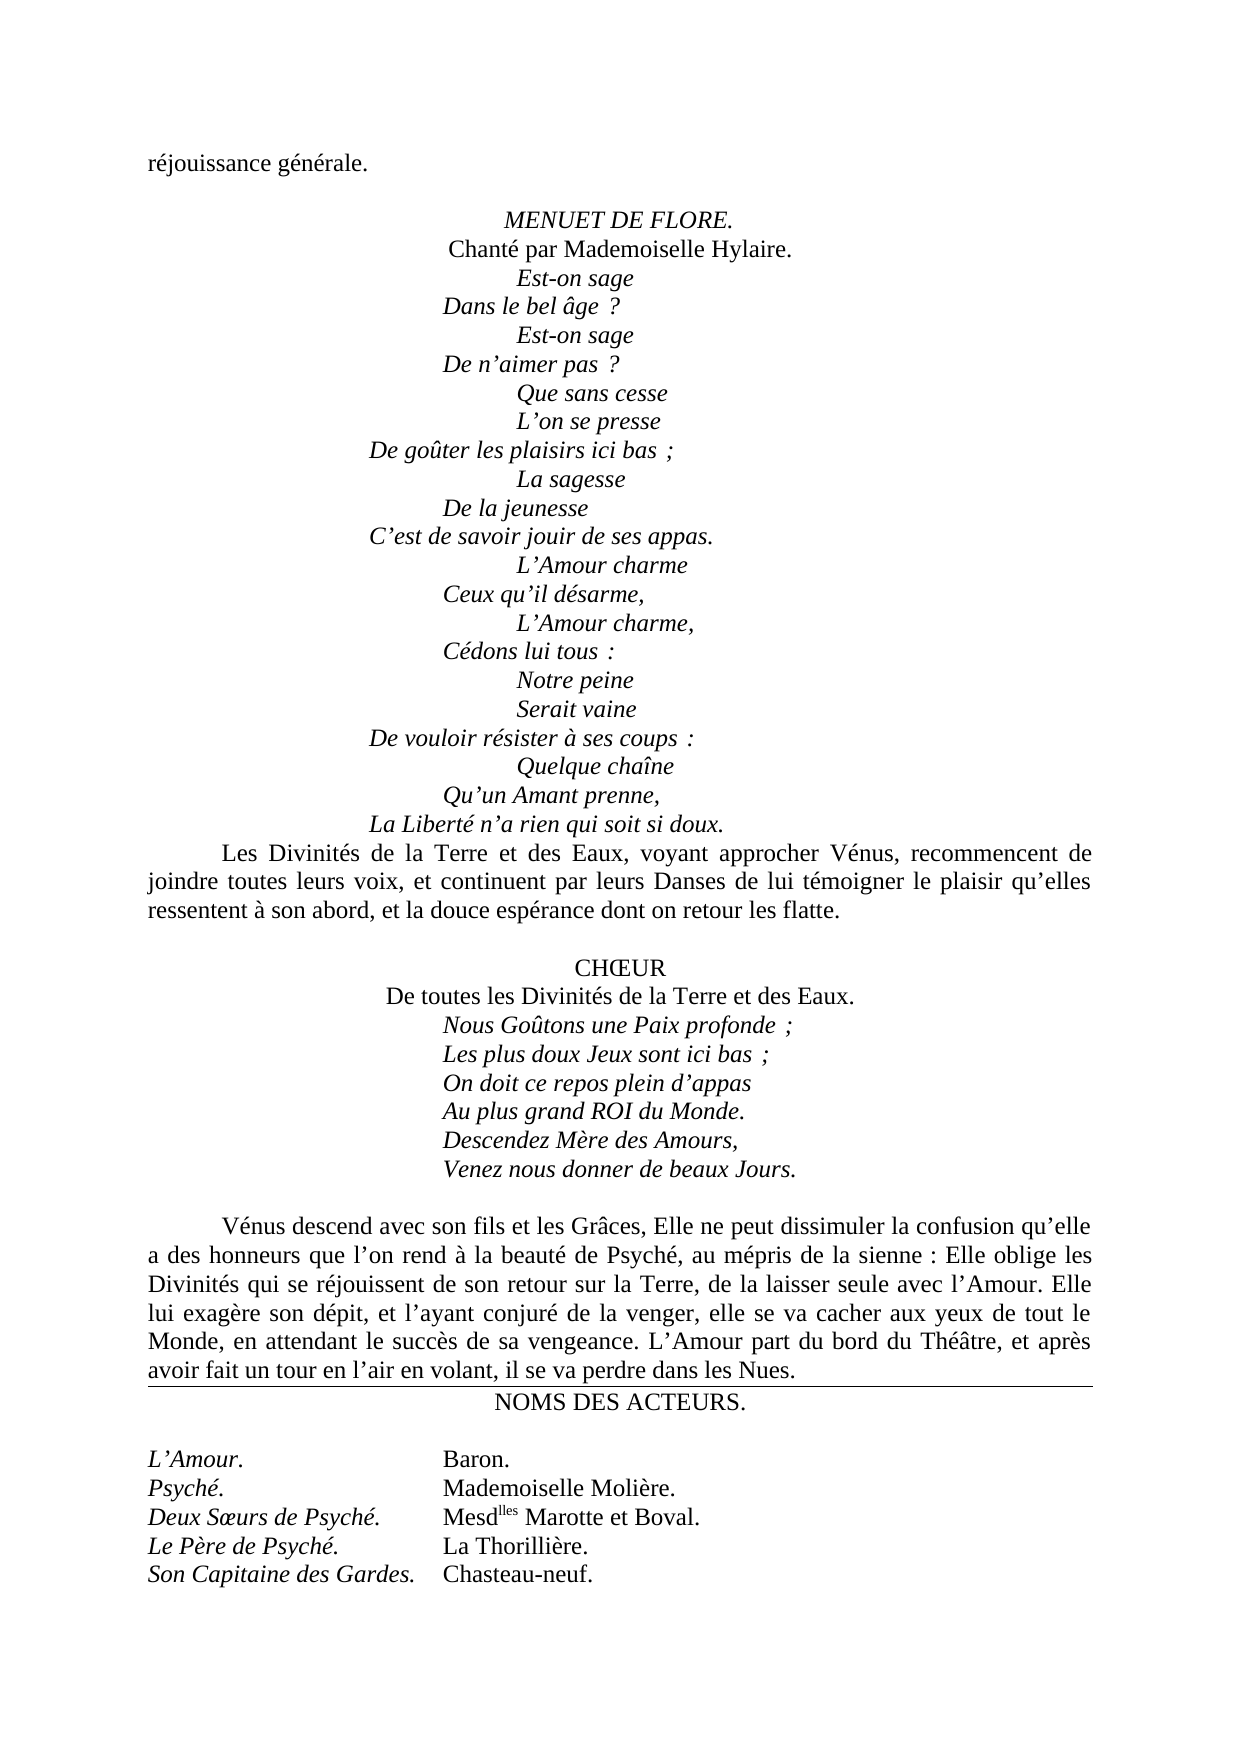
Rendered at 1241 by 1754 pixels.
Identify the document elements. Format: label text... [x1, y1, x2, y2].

text Psyché. Mademoiselle Molière. [148, 1473, 1093, 1502]
text L’on se presse [148, 406, 1093, 435]
text Que sans cesse [148, 378, 1093, 406]
text Nous Goûtons une Paix profonde ; [148, 1010, 1093, 1039]
text C’est de savoir jouir de ses appas. [148, 521, 1093, 550]
text Les Divinités de la Terre et des Eaux, voyant approcher Vénus, recommencent de joindre toutes leurs voix, et continuent par leurs Danses de lui témoigner le plaisir qu’elles ressentent à son abord, et la douce espérance dont on retour les flatte. [148, 838, 1093, 924]
text NOMS DES ACTEURS. [148, 1387, 1093, 1416]
text De goûter les plaisirs ici bas ; [148, 435, 1093, 464]
text De la jeunesse [148, 493, 1093, 521]
text La Liberté n’a rien qui soit si doux. [148, 809, 1093, 838]
text L’Amour charme [148, 550, 1093, 579]
text Les plus doux Jeux sont ici bas ; [148, 1039, 1093, 1068]
text De n’aimer pas ? [148, 349, 1093, 378]
text Qu’un Amant prenne, [148, 780, 1093, 809]
text Serait vaine [148, 694, 1093, 723]
text Venez nous donner de beaux Jours. [148, 1154, 1093, 1183]
text Quelque chaîne [148, 751, 1093, 780]
text Dans le bel âge ? [148, 291, 1093, 320]
text Chanté par Mademoiselle Hylaire. [148, 234, 1093, 263]
text De toutes les Divinités de la Terre et des Eaux. [148, 981, 1093, 1010]
text On doit ce repos plein d’appas [148, 1068, 1093, 1096]
text Le Père de Psyché. La Thorillière. [148, 1531, 1093, 1559]
text CHŒUR [148, 953, 1093, 981]
text réjouissance générale. [148, 148, 1093, 176]
text L’Amour charme, [148, 608, 1093, 636]
text Est-on sage [148, 320, 1093, 349]
text Ceux qu’il désarme, [148, 579, 1093, 608]
text Cédons lui tous : [148, 636, 1093, 665]
text Est-on sage [148, 263, 1093, 291]
text Vénus descend avec son fils et les Grâces, Elle ne peut dissimuler la confusion qu’elle a des honneurs que l’on rend à la beauté de Psyché, au mépris de la sienne : Elle oblige les Divinités qui se réjouissent de son retour sur la Terre, de la laisser seule avec l’Amour. Elle lui exagère son dépit, et l’ayant conjuré de la venger, elle se va cacher aux yeux de tout le Monde, en attendant le succès de sa vengeance. L’Amour part du bord du Théâtre, et après avoir fait un tour en l’air en volant, il se va perdre dans les Nues. [148, 1211, 1093, 1386]
text Son Capitaine des Gardes. Chasteau-neuf. [148, 1559, 1093, 1588]
text Deux Sœurs de Psyché. Mesdlles Marotte et Boval. [148, 1502, 1093, 1531]
text Descendez Mère des Amours, [148, 1125, 1093, 1154]
text MENUET DE FLORE. [148, 205, 1093, 234]
text Notre peine [148, 665, 1093, 694]
text De vouloir résister à ses coups : [148, 723, 1093, 751]
text La sagesse [148, 464, 1093, 493]
text Au plus grand ROI du Monde. [148, 1096, 1093, 1125]
text L’Amour. Baron. [148, 1444, 1093, 1473]
